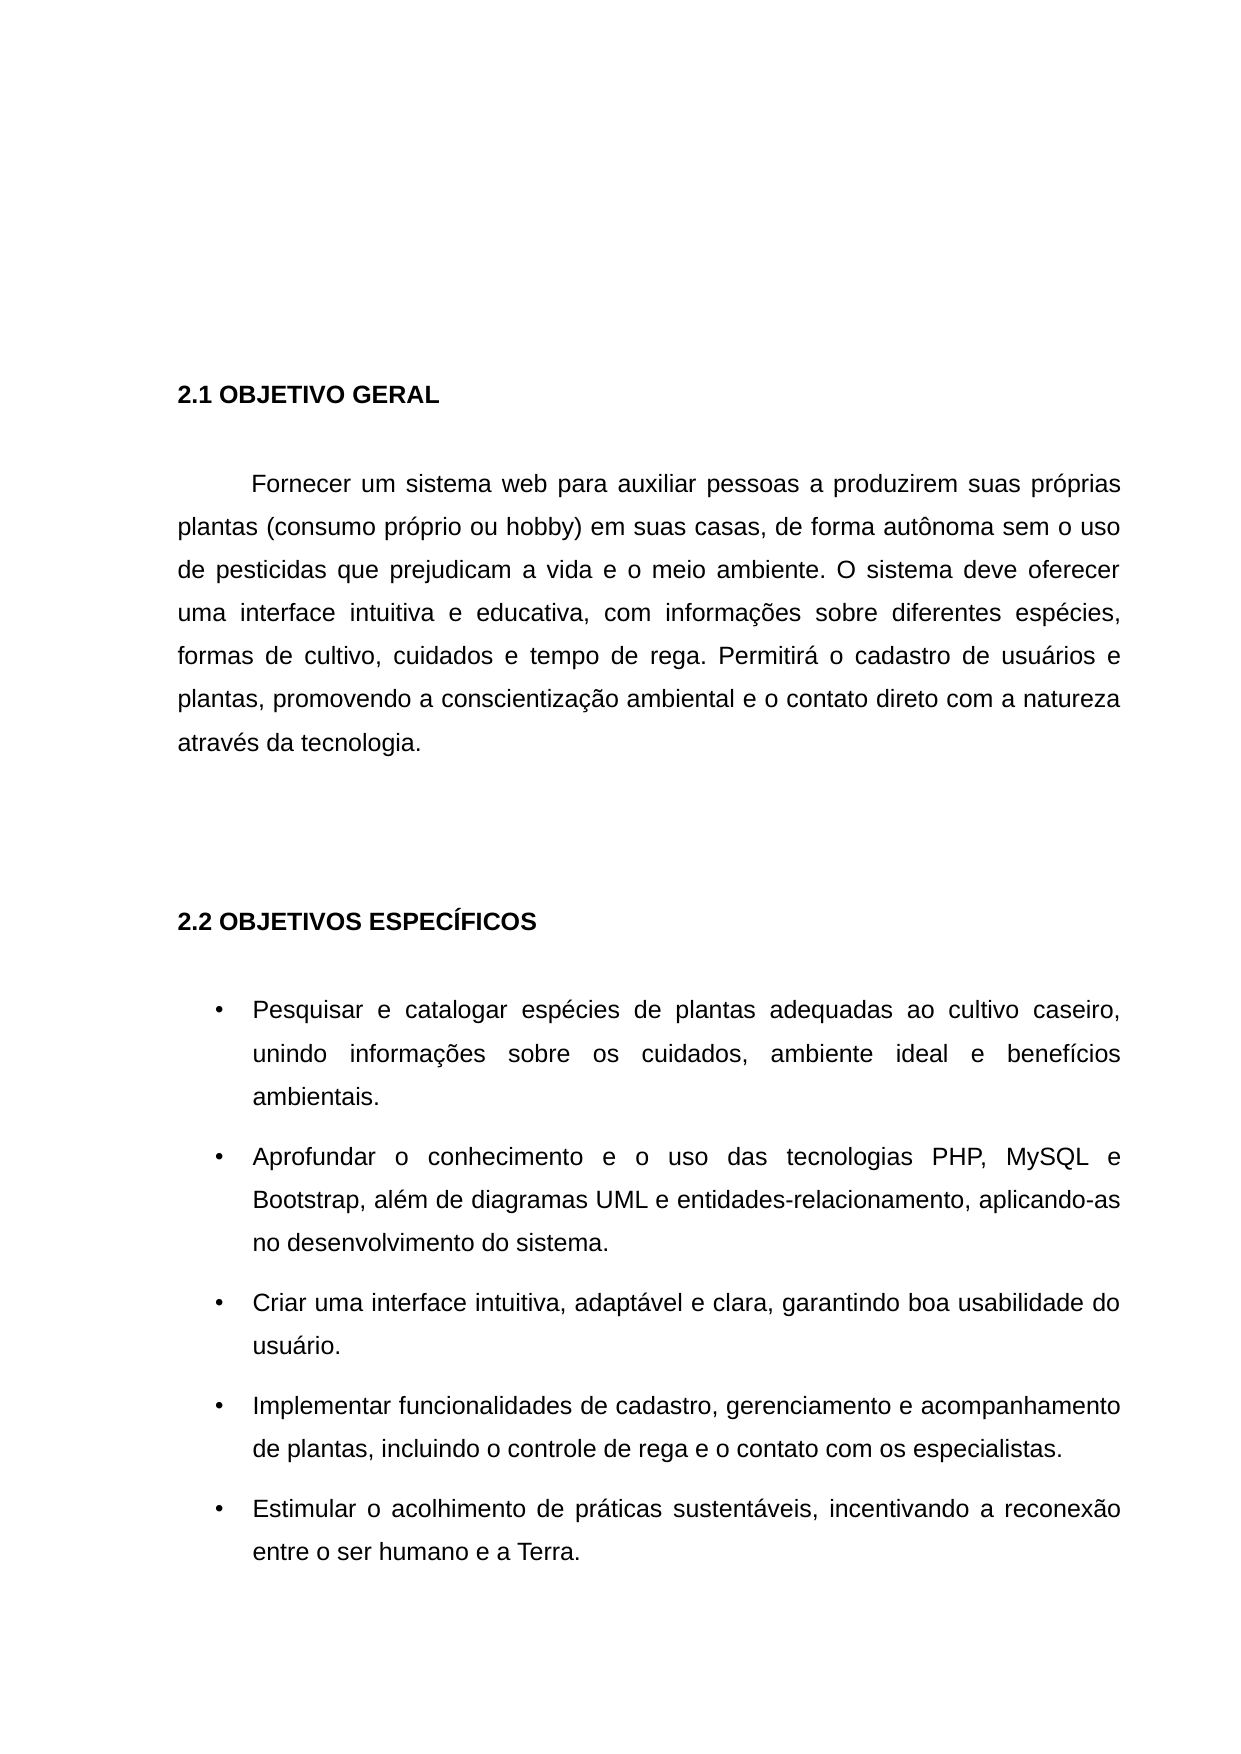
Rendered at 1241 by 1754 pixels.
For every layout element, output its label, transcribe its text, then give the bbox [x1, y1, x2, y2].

list Implementar funcionalidades de cadastro, gerenciamento e acompanhamento de plantas, incluindo o controle de rega e o contato com os especialistas. [215, 1391, 1122, 1463]
subtitle 2.2 OBJETIVOS ESPECÍFICOS [177, 907, 1122, 936]
list Pesquisar e catalogar espécies de plantas adequadas ao cultivo caseiro, unindo informações sobre os cuidados, ambiente ideal e benefícios ambientais. [215, 995, 1122, 1111]
list Aprofundar o conhecimento e o uso das tecnologias PHP, MySQL e Bootstrap, além de diagramas UML e entidades-relacionamento, aplicando-as no desenvolvimento do sistema. [215, 1142, 1122, 1257]
list Estimular o acolhimento de práticas sustentáveis, incentivando a reconexão entre o ser humano e a Terra. [215, 1494, 1122, 1566]
text Fornecer um sistema web para auxiliar pessoas a produzirem suas próprias plantas (consumo próprio ou hobby) em suas casas, de forma autônoma sem o uso de pesticidas que prejudicam a vida e o meio ambiente. O sistema deve oferecer uma interface intuitiva e educativa, com informações sobre diferentes espécies, formas de cultivo, cuidados e tempo de rega. Permitirá o cadastro de usuários e plantas, promovendo a conscientização ambiental e o contato direto com a natureza através da tecnologia. [177, 469, 1122, 756]
subtitle 2.1 OBJETIVO GERAL [177, 380, 1122, 409]
list Criar uma interface intuitiva, adaptável e clara, garantindo boa usabilidade do usuário. [215, 1288, 1122, 1360]
